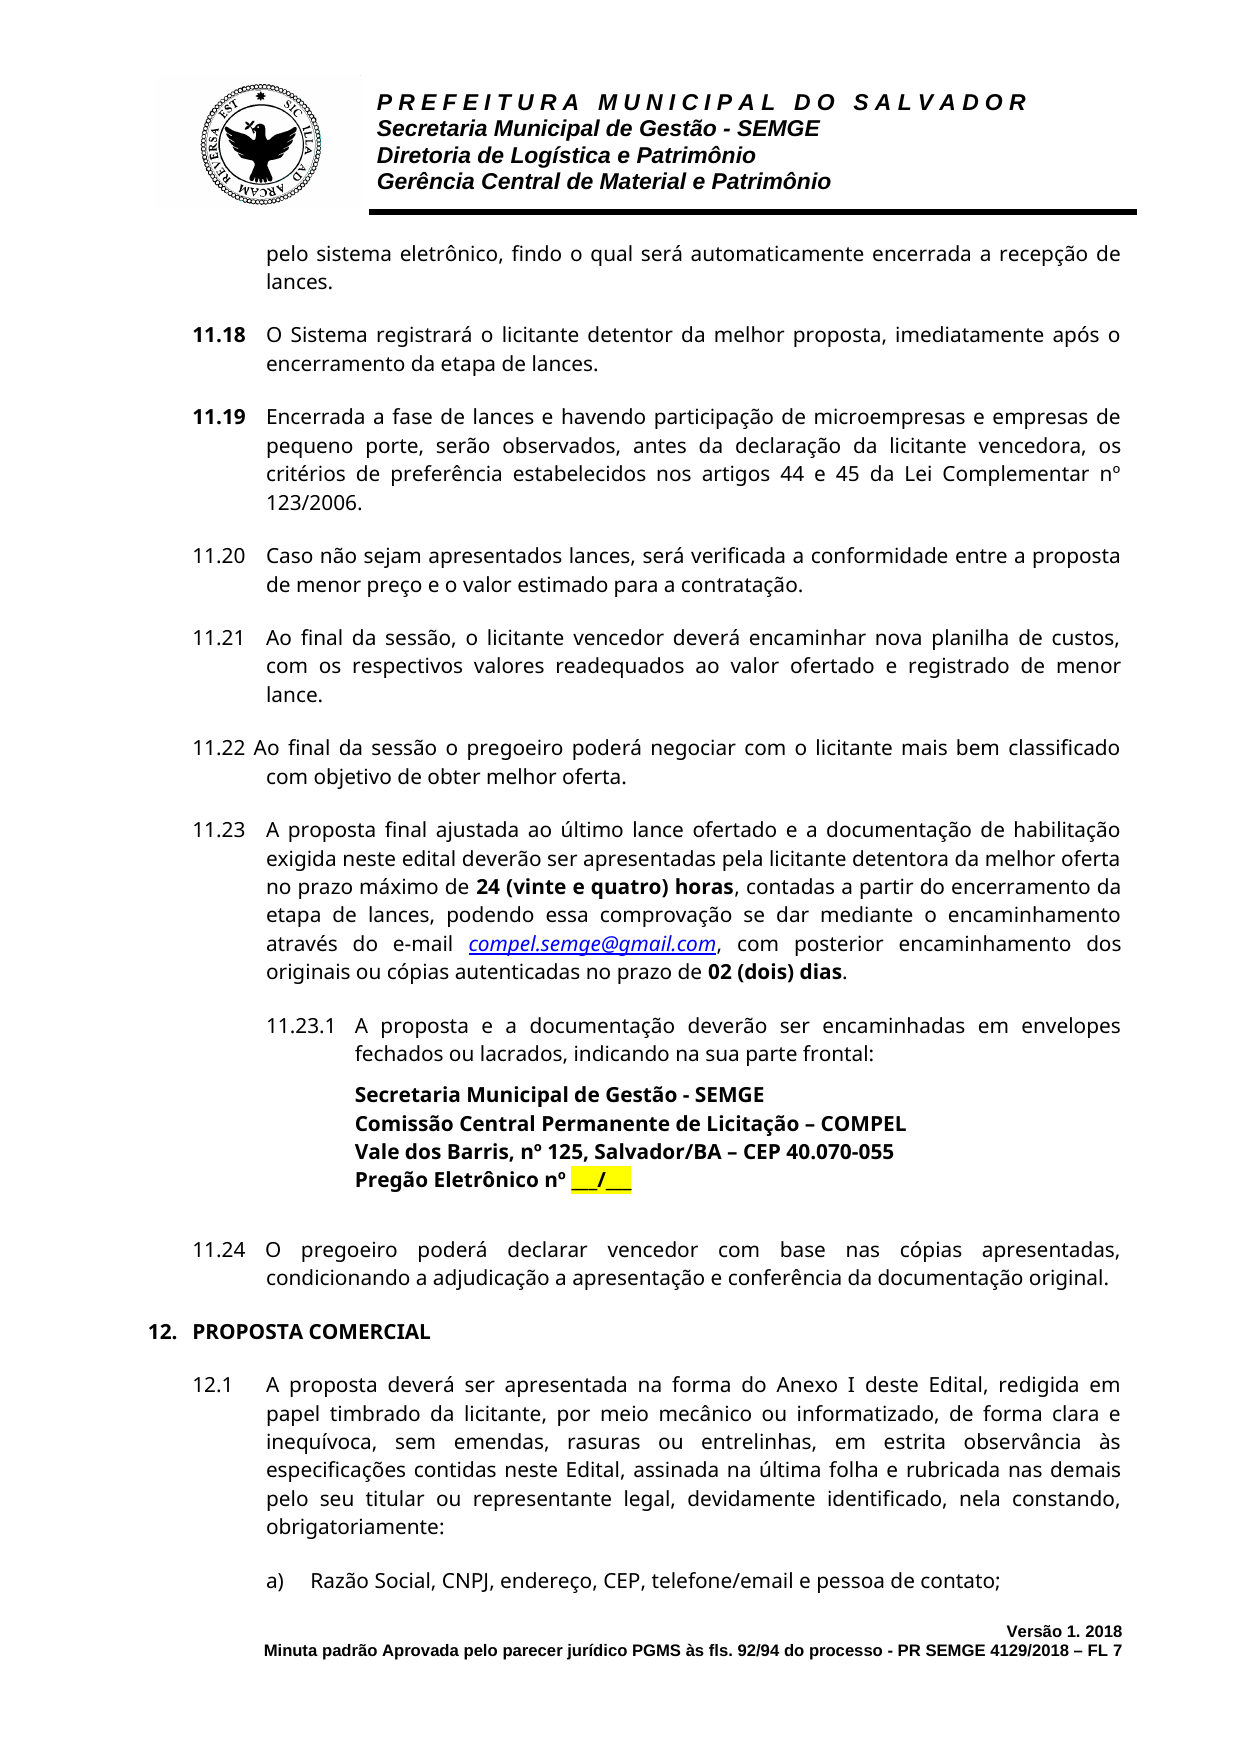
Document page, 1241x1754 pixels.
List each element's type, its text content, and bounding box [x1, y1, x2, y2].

picture [155, 75, 362, 209]
text 11.21 Ao final da sessão, o licitante vencedor deverá encaminhar nova planilha de custos, com os respectivos valores readequados ao valor ofertado e registrado de menor lance. [192, 623, 1122, 708]
text Comissão Central Permanente de Licitação – COMPEL [325, 1109, 1122, 1137]
text 11.22 Ao final da sessão o pregoeiro poderá negociar com o licitante mais bem classificado com objetivo de obter melhor oferta. [192, 733, 1122, 790]
text 11.23 A proposta final ajustada ao último lance ofertado e a documentação de habilitação exigida neste edital deverão ser apresentadas pela licitante detentora da melhor oferta no prazo máximo de 24 (vinte e quatro) horas, contadas a partir do encerramento da etapa de lances, podendo essa comprovação se dar mediante o encaminhamento através do e-mail compel.semge@gmail.com, com posterior encaminhamento dos originais ou cópias autenticadas no prazo de 02 (dois) dias. [192, 815, 1122, 986]
list Encerrada a fase de lances e havendo participação de microempresas e empresas de pequeno porte, serão observados, antes da declaração da licitante vencedora, os critérios de preferência estabelecidos nos artigos 44 e 45 da Lei Complementar nº 123/2006. [192, 402, 1122, 516]
text Pregão Eletrônico nº ___/___ [325, 1166, 1122, 1194]
list A proposta deverá ser apresentada na forma do Anexo I deste Edital, redigida em papel timbrado da licitante, por meio mecânico ou informatizado, de forma clara e inequívoca, sem emendas, rasuras ou entrelinhas, em estrita observância às especificações contidas neste Edital, assinada na última folha e rubricada nas demais pelo seu titular ou representante legal, devidamente identificado, nela constando, obrigatoriamente: [192, 1370, 1122, 1541]
list Razão Social, CNPJ, endereço, CEP, telefone/email e pessoa de contato; [266, 1566, 1122, 1594]
list O Sistema registrará o licitante detentor da melhor proposta, imediatamente após o encerramento da etapa de lances. [192, 321, 1122, 377]
text Vale dos Barris, nº 125, Salvador/BA – CEP 40.070-055 [325, 1137, 1122, 1166]
text 11.23.1 A proposta e a documentação deverão ser encaminhadas em envelopes fechados ou lacrados, indicando na sua parte frontal: [266, 1011, 1122, 1068]
text 11.24 O pregoeiro poderá declarar vencedor com base nas cópias apresentadas, condicionando a adjudicação a apresentação e conferência da documentação original. [192, 1235, 1122, 1292]
text 12. PROPOSTA COMERCIAL [148, 1317, 1122, 1345]
list pelo sistema eletrônico, findo o qual será automaticamente encerrada a recepção de lances. [192, 239, 1122, 296]
text Secretaria Municipal de Gestão - SEMGE [325, 1080, 1122, 1109]
text 11.20 Caso não sejam apresentados lances, será verificada a conformidade entre a proposta de menor preço e o valor estimado para a contratação. [192, 541, 1122, 598]
